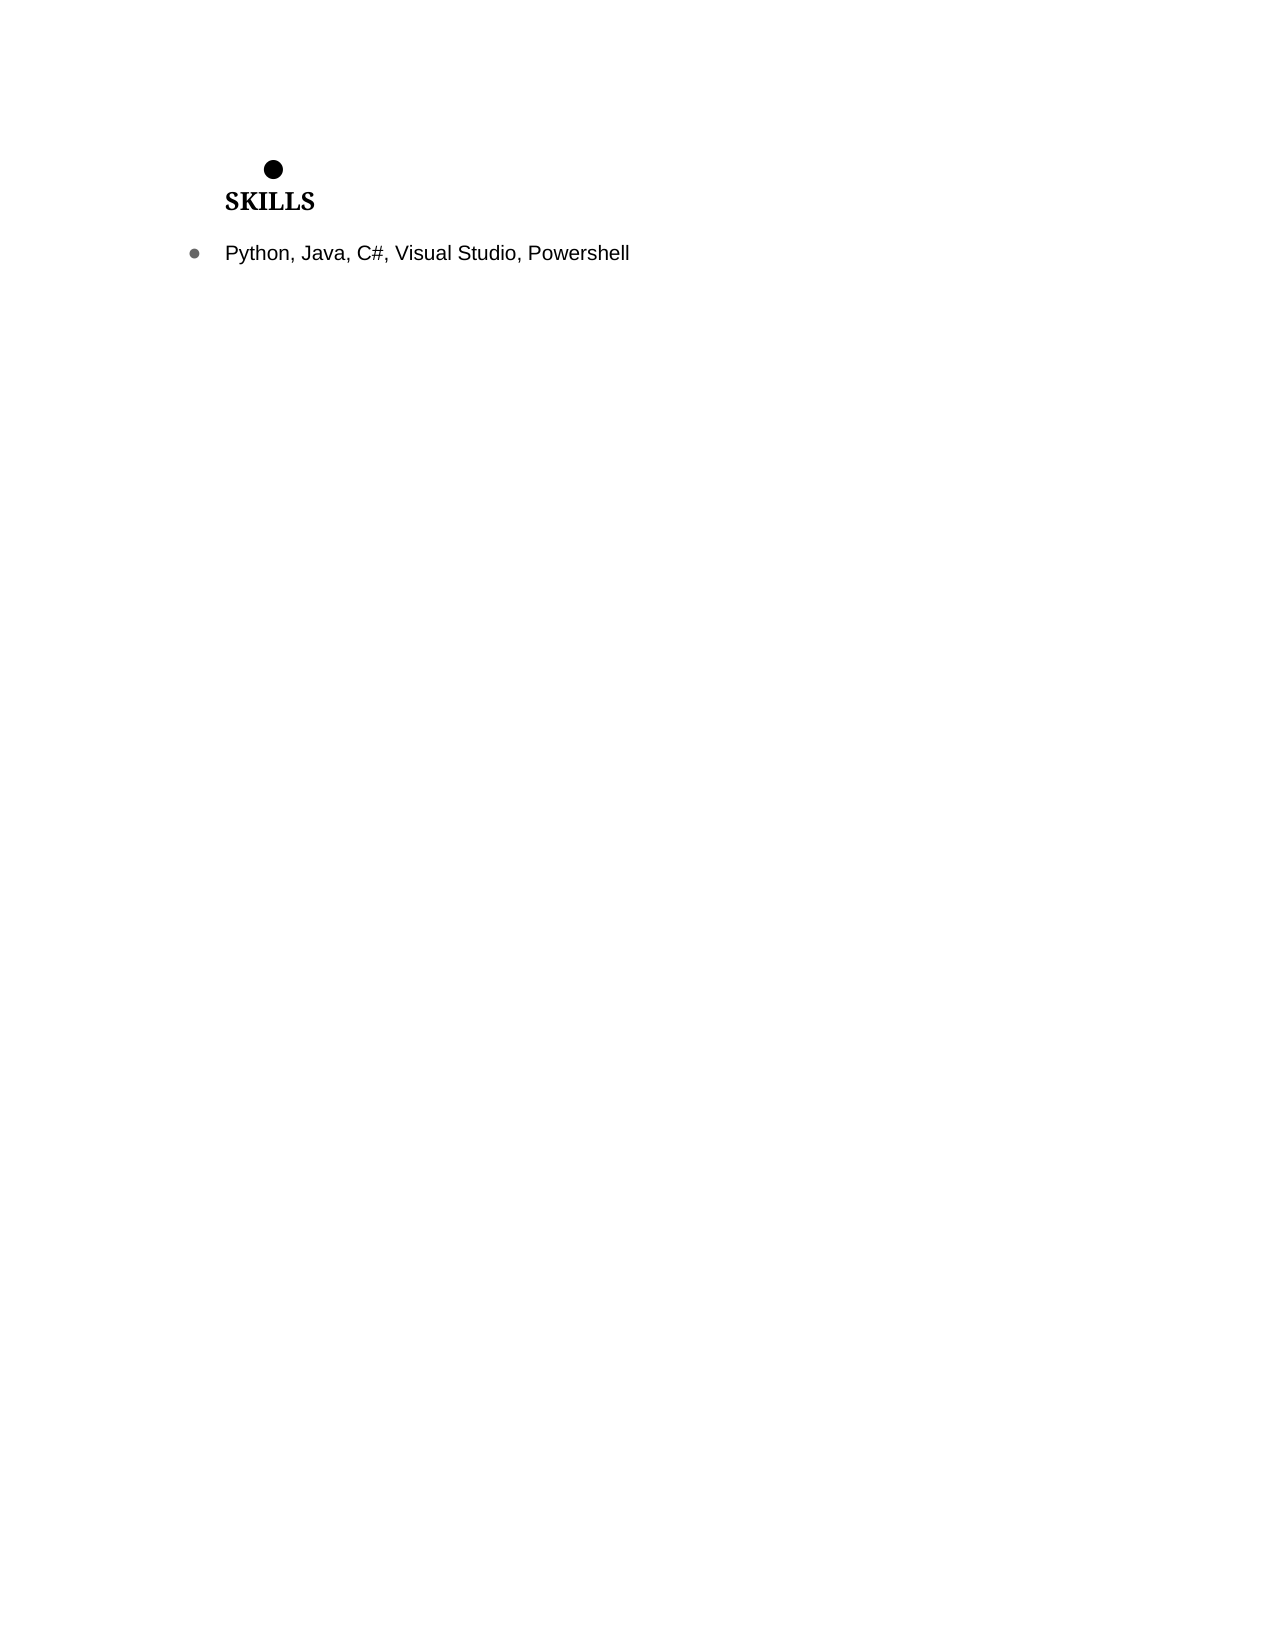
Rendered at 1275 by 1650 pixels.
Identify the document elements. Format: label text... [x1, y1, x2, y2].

subtitle SKILLS [225, 150, 1125, 218]
list Python, Java, C#, Visual Studio, Powershell [187, 239, 1125, 265]
